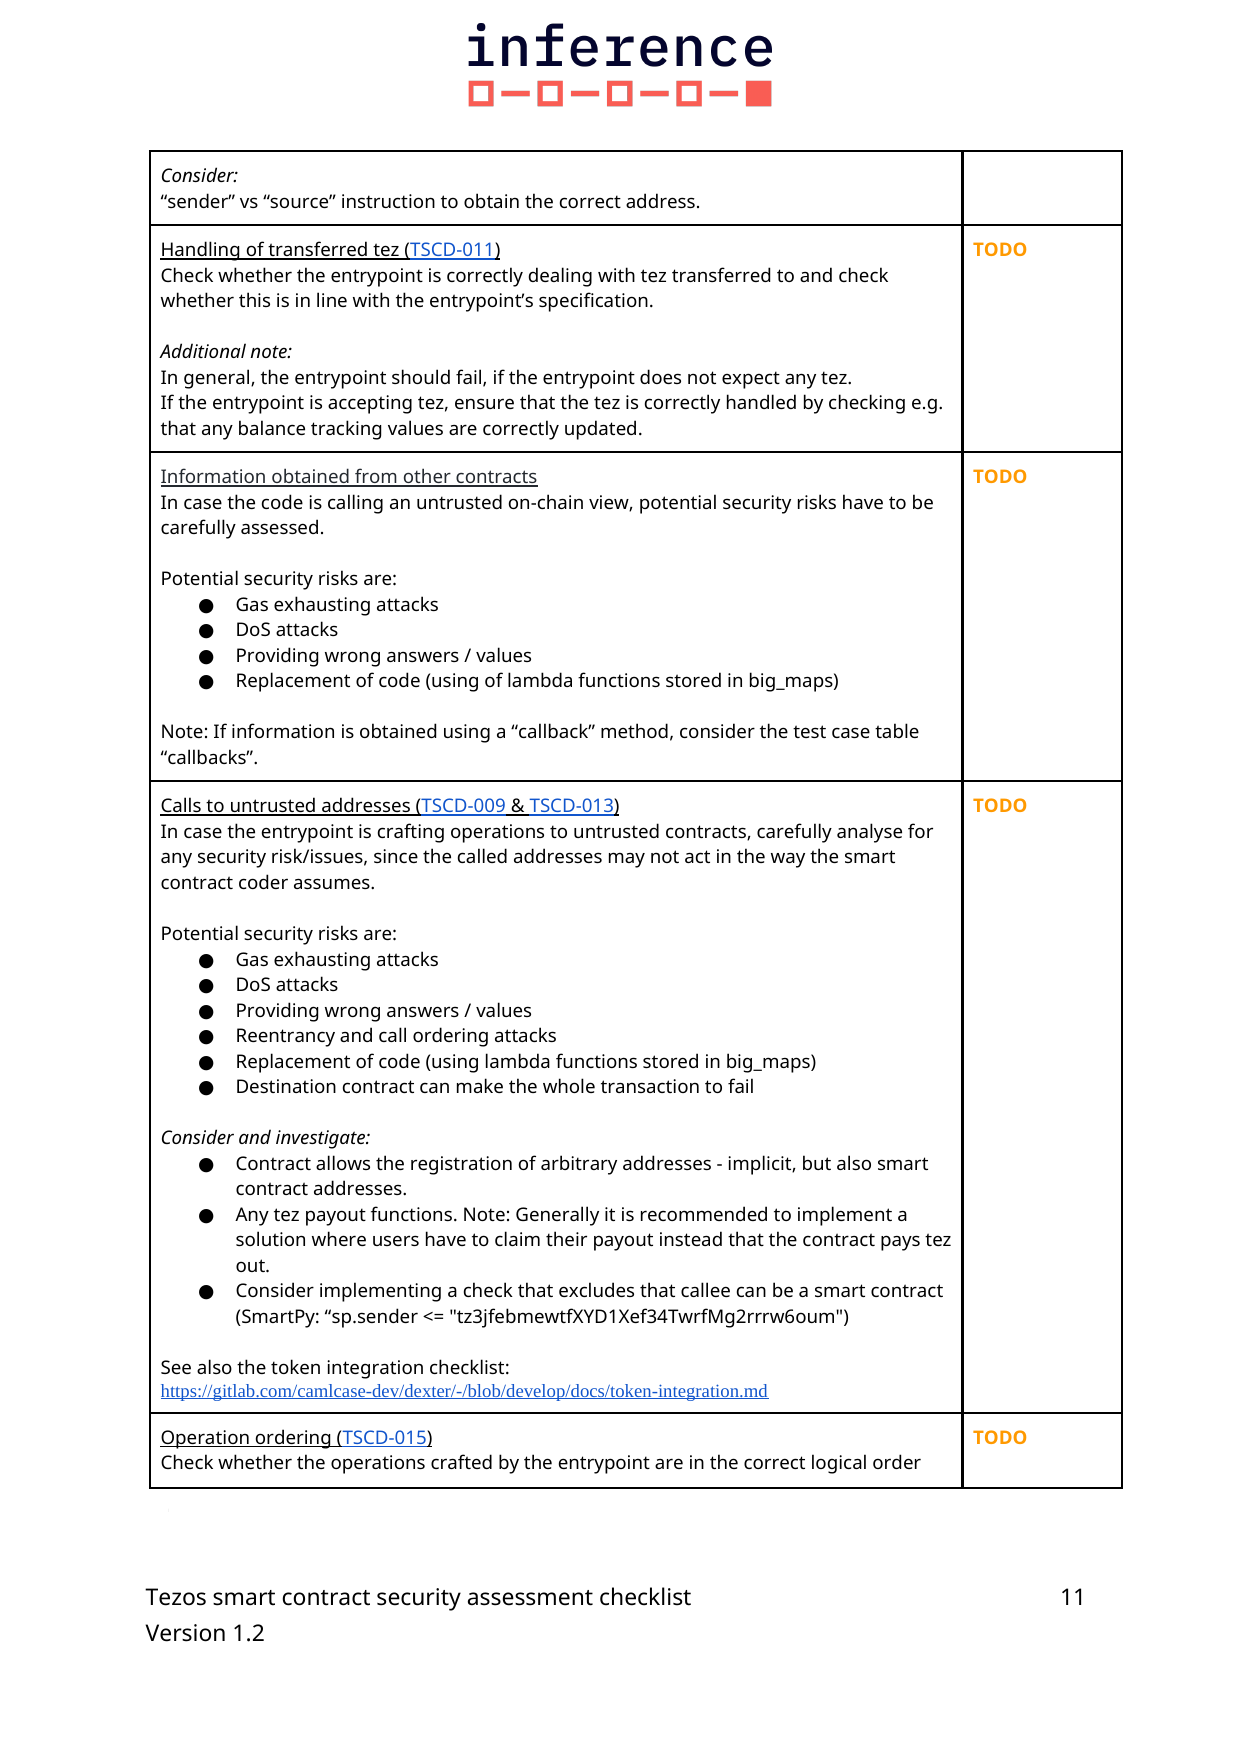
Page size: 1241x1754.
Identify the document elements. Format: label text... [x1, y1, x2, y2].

table_cell [964, 152, 1121, 224]
table_cell Information obtained from other contracts In case the code is calling an untrusted on-chain view, potential security risks have to be carefully assessed. Potential security risks are: Gas exhausting attacks DoS attacks Providing wrong answers / values Replacement of code (using of lambda functions stored in big_maps) Note: If information is obtained using a “callback” method, consider the test case table “callbacks”. [151, 453, 961, 780]
picture [468, 23, 772, 108]
table_cell TODO [964, 226, 1121, 451]
table_cell Operation ordering (TSCD-015) Check whether the operations crafted by the entrypoint are in the correct logical order [151, 1414, 961, 1487]
table_cell TODO [964, 1414, 1121, 1487]
table_cell Handling of transferred tez (TSCD-011) Check whether the entrypoint is correctly dealing with tez transferred to and check whether this is in line with the entrypoint’s specification. Additional note: In general, the entrypoint should fail, if the entrypoint does not expect any tez. If the entrypoint is accepting tez, ensure that the tez is correctly handled by checking e.g. that any balance tracking values are correctly updated. [151, 226, 961, 451]
table_cell Calls to untrusted addresses (TSCD-009 & TSCD-013) In case the entrypoint is crafting operations to untrusted contracts, carefully analyse for any security risk/issues, since the called addresses may not act in the way the smart contract coder assumes. Potential security risks are: Gas exhausting attacks DoS attacks Providing wrong answers / values Reentrancy and call ordering attacks Replacement of code (using lambda functions stored in big_maps) Destination contract can make the whole transaction to fail Consider and investigate: Contract allows the registration of arbitrary addresses - implicit, but also smart contract addresses. Any tez payout functions. Note: Generally it is recommended to implement a solution where users have to claim their payout instead that the contract pays tez out. Consider implementing a check that excludes that callee can be a smart contract (SmartPy: “sp.sender <= "tz3jfebmewtfXYD1Xef34TwrfMg2rrrw6oum") See also the token integration checklist: https://gitlab.com/camlcase-dev/dexter/-/blob/develop/docs/token-integration.md [151, 782, 961, 1412]
table_cell TODO [964, 782, 1121, 1412]
table_cell TODO [964, 453, 1121, 780]
table_cell Consider: “sender” vs “source” instruction to obtain the correct address. [151, 152, 961, 224]
